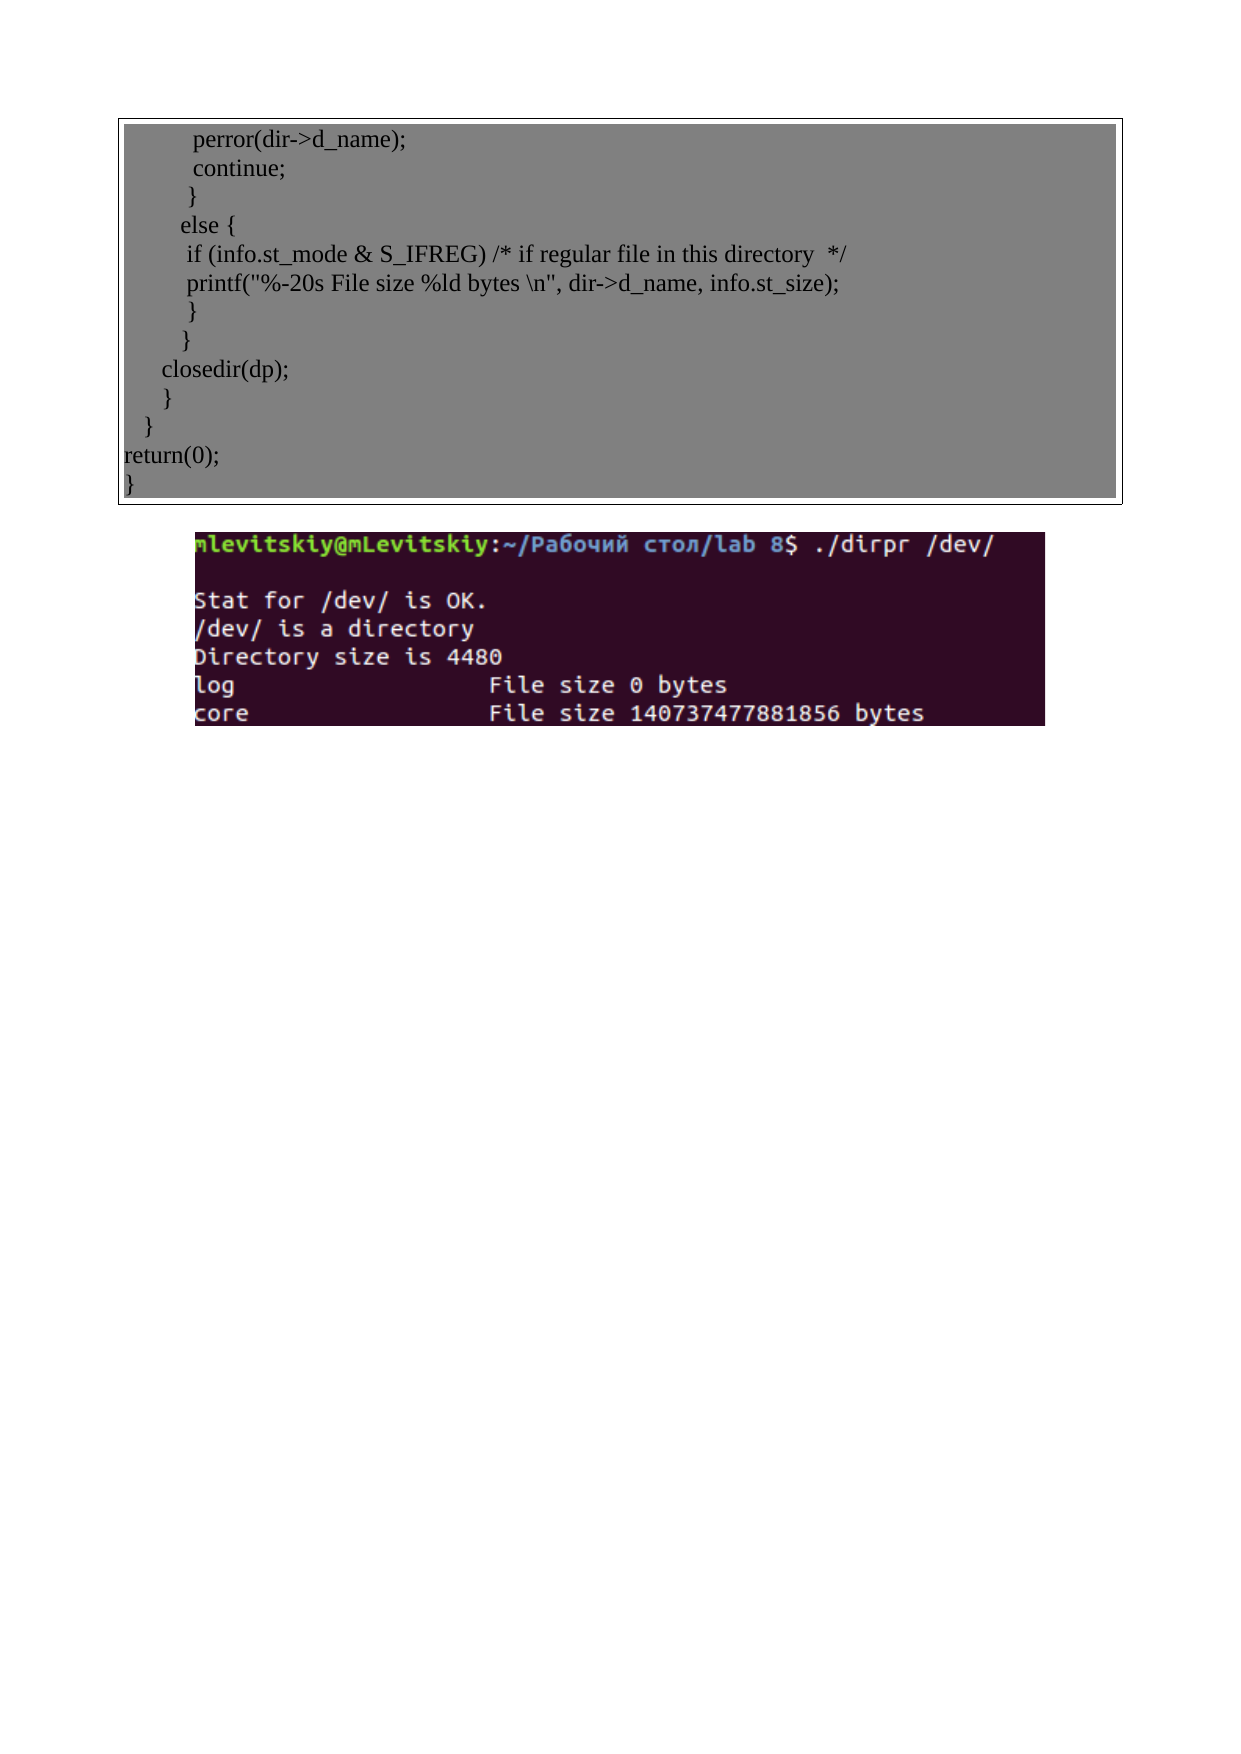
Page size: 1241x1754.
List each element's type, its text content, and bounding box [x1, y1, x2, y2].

picture [195, 532, 1045, 726]
table_header perror(dir->d_name); continue; } else { if (info.st_mode & S_IFREG) /* if regular file in this directory */ printf("%-20s File size %ld bytes \n", dir->d_name, info.st_size); } } closedir(dp); } } return(0); } [119, 119, 1122, 503]
